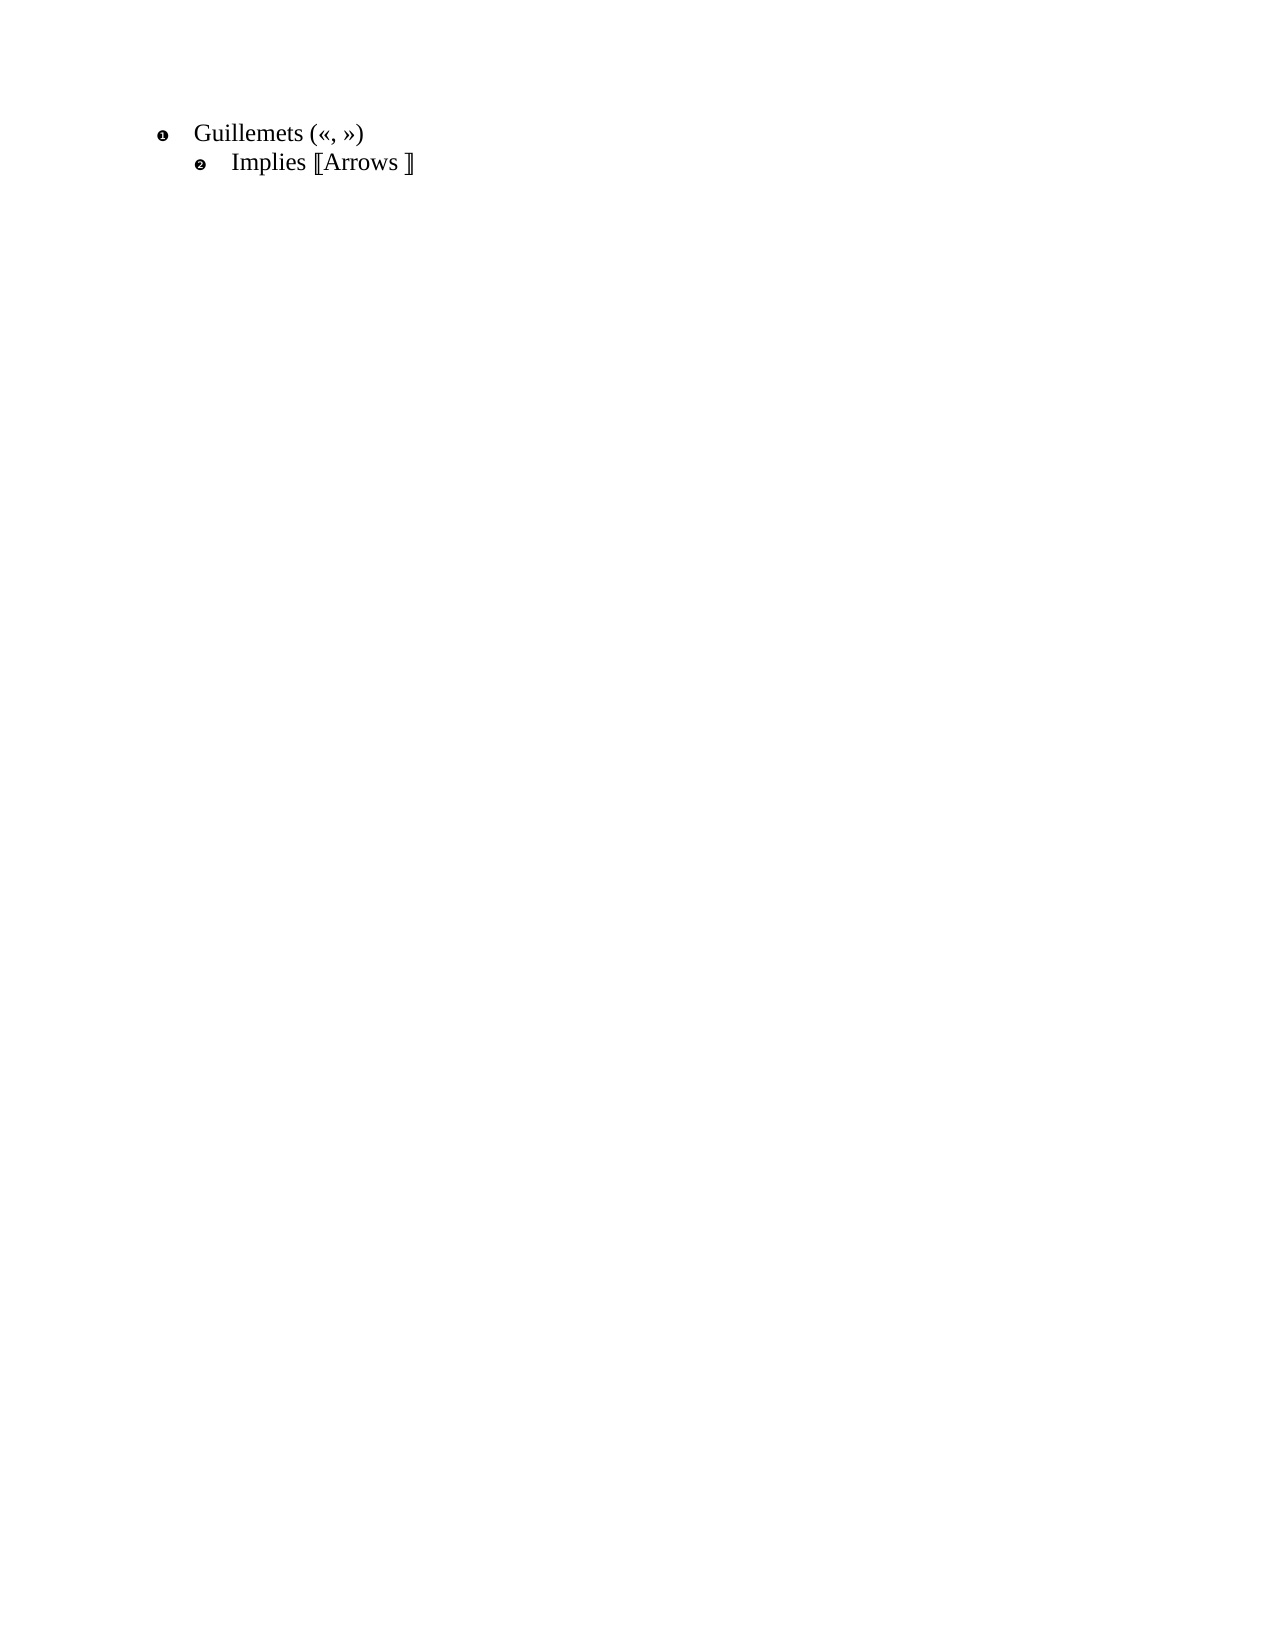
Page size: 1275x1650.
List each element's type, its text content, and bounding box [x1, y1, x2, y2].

list Guillemets («, ») [156, 118, 1158, 147]
list Implies ⟦Arrows ⟧ [194, 147, 1158, 176]
